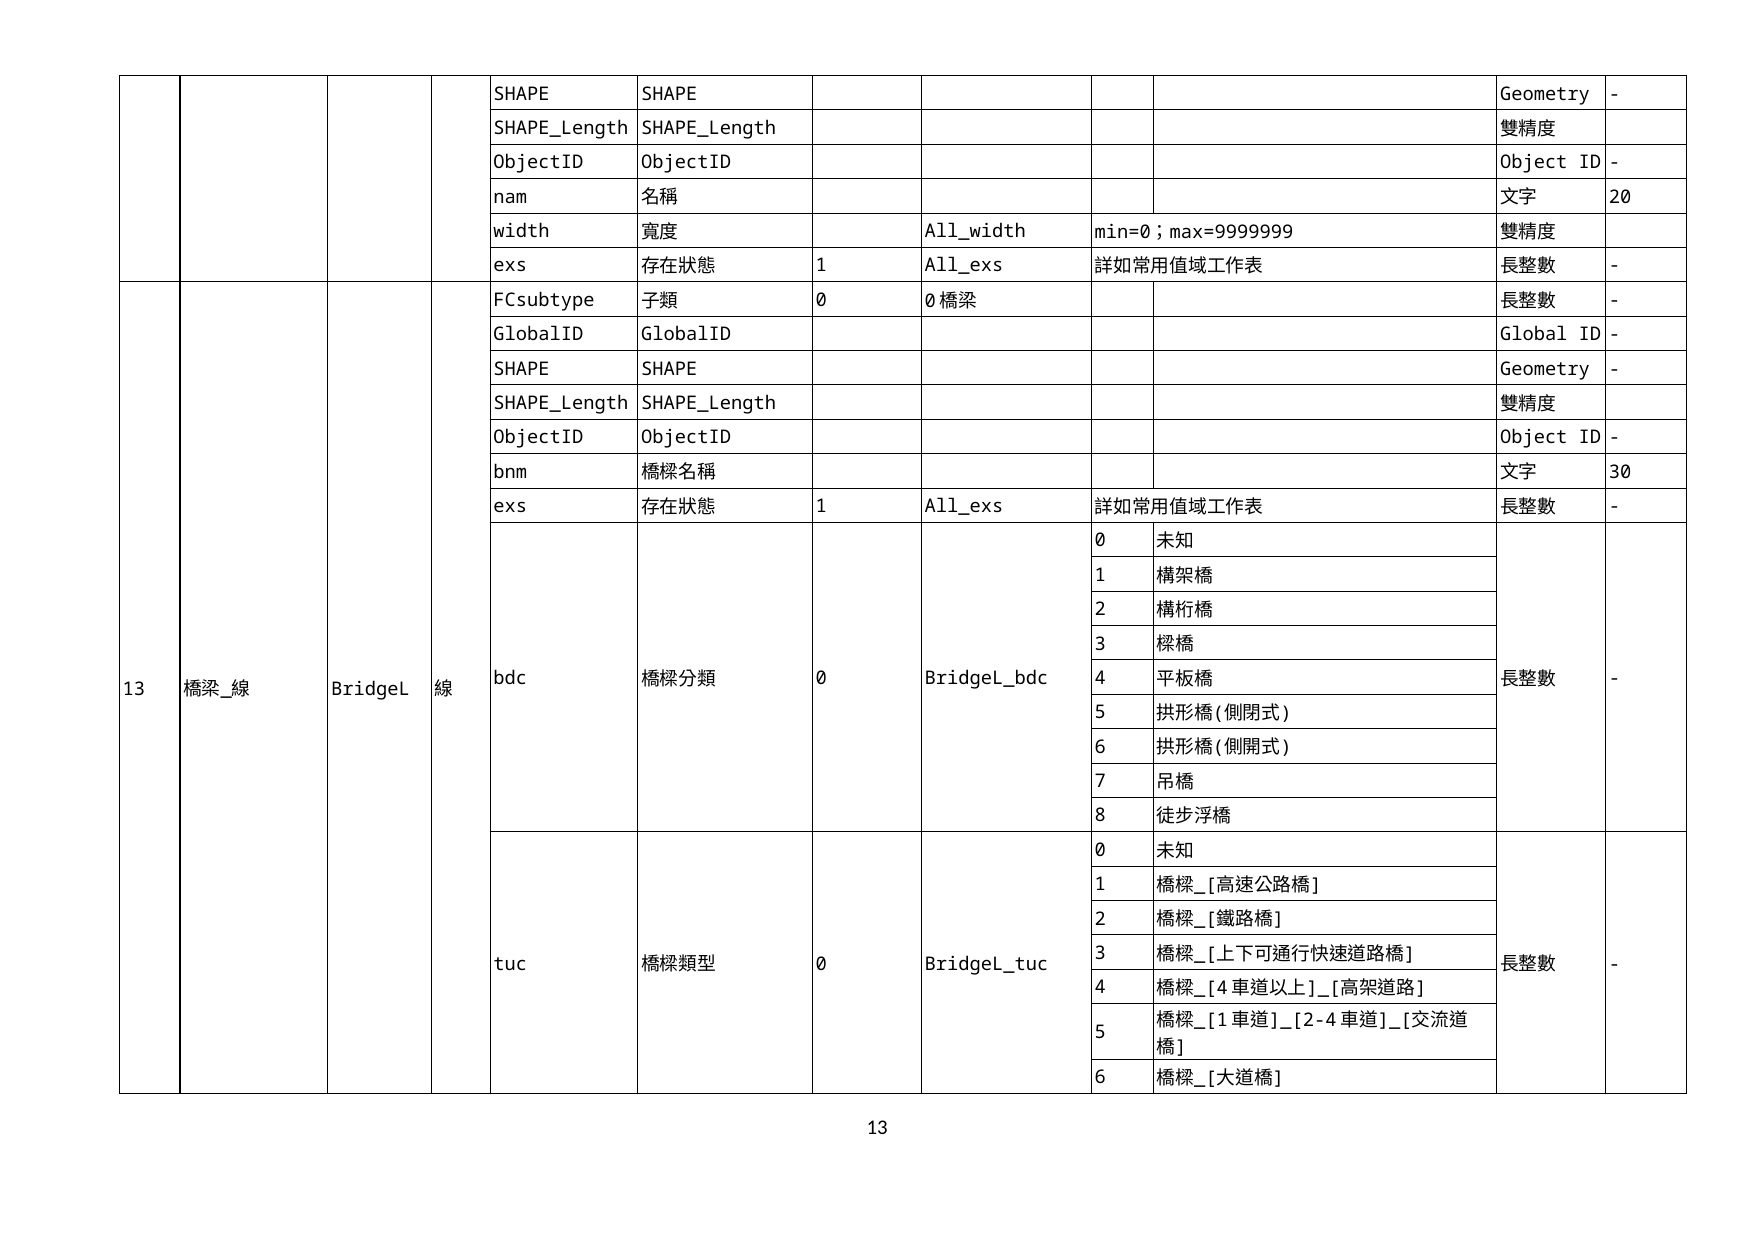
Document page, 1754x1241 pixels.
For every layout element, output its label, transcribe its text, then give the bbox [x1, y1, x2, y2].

table_cell 7 [1092, 764, 1153, 797]
table_cell 6 [1092, 1060, 1153, 1093]
table_cell [1092, 454, 1153, 487]
table_cell 0 [813, 832, 921, 1093]
table_cell [813, 420, 921, 453]
table_cell 構桁橋 [1154, 592, 1496, 625]
table_cell 拱形橋(側閉式) [1154, 695, 1496, 728]
table_cell SHAPE_Length [638, 110, 812, 144]
table_cell SHAPE [491, 351, 637, 384]
table_cell [922, 454, 1091, 487]
table_cell 0 [813, 523, 921, 831]
table_cell 0橋梁 [922, 282, 1091, 316]
table_cell 長整數 [1497, 523, 1605, 831]
table_cell 存在狀態 [638, 489, 812, 522]
table_cell [1154, 454, 1496, 487]
table_cell 雙精度 [1497, 214, 1605, 247]
table_cell [1606, 110, 1686, 144]
table_cell [1154, 145, 1496, 178]
table_cell 詳如常用值域工作表 [1092, 489, 1496, 522]
table_cell 2 [1092, 592, 1153, 625]
table_cell 長整數 [1497, 282, 1605, 316]
table_cell 橋樑_[1車道]_[2-4車道]_[交流道橋] [1154, 1004, 1496, 1058]
table_cell [1606, 214, 1686, 247]
table_cell [1092, 351, 1153, 384]
table_cell BridgeL_tuc [922, 832, 1091, 1093]
table_cell 樑橋 [1154, 626, 1496, 659]
table_cell [1092, 76, 1153, 109]
table_cell [1092, 145, 1153, 178]
table_cell BridgeL [328, 282, 431, 1093]
table_cell 長整數 [1497, 489, 1605, 522]
table_cell [922, 420, 1091, 453]
table_cell [1154, 385, 1496, 419]
table_cell [922, 76, 1091, 109]
table_cell 4 [1092, 660, 1153, 694]
table_cell Global ID [1497, 317, 1605, 350]
table_cell SHAPE [638, 351, 812, 384]
table_cell 5 [1092, 1004, 1153, 1058]
table_cell 橋樑_[4車道以上]_[高架道路] [1154, 970, 1496, 1003]
table_cell - [1606, 282, 1686, 316]
table_cell - [1606, 317, 1686, 350]
table_cell [1092, 179, 1153, 212]
table_cell [1154, 282, 1496, 316]
table_cell SHAPE_Length [491, 110, 637, 144]
table_cell Object ID [1497, 420, 1605, 453]
table_cell ObjectID [638, 145, 812, 178]
table_cell [813, 214, 921, 247]
table_cell nam [491, 179, 637, 212]
table_cell [1092, 420, 1153, 453]
table_cell [813, 317, 921, 350]
table_cell [922, 179, 1091, 212]
table_cell 20 [1606, 179, 1686, 212]
table_cell 吊橋 [1154, 764, 1496, 797]
table_cell All_exs [922, 489, 1091, 522]
table_cell 長整數 [1497, 248, 1605, 281]
table_cell ObjectID [638, 420, 812, 453]
table_cell 橋樑_[大道橋] [1154, 1060, 1496, 1093]
table_cell - [1606, 523, 1686, 831]
table_cell [1154, 351, 1496, 384]
table_cell width [491, 214, 637, 247]
table_cell GlobalID [638, 317, 812, 350]
table_cell ObjectID [491, 145, 637, 178]
table_cell 構架橋 [1154, 557, 1496, 591]
table_cell [1092, 110, 1153, 144]
table_cell Geometry [1497, 351, 1605, 384]
table_cell [1092, 282, 1153, 316]
table_cell exs [491, 248, 637, 281]
table_cell SHAPE_Length [638, 385, 812, 419]
table_cell 1 [1092, 557, 1153, 591]
table_cell 橋樑_[鐵路橋] [1154, 901, 1496, 934]
table_cell - [1606, 76, 1686, 109]
table_cell [813, 351, 921, 384]
table_cell 橋樑名稱 [638, 454, 812, 487]
table_cell 長整數 [1497, 832, 1605, 1093]
table_cell [432, 76, 490, 281]
table_cell [922, 317, 1091, 350]
table_cell 橋樑分類 [638, 523, 812, 831]
table_cell Object ID [1497, 145, 1605, 178]
table_cell 13 [120, 282, 179, 1093]
table_cell 存在狀態 [638, 248, 812, 281]
table_cell 6 [1092, 729, 1153, 762]
table_cell - [1606, 489, 1686, 522]
table_cell SHAPE_Length [491, 385, 637, 419]
table_cell 未知 [1154, 832, 1496, 866]
table_cell SHAPE [491, 76, 637, 109]
table_cell exs [491, 489, 637, 522]
table_cell [922, 385, 1091, 419]
table_cell 2 [1092, 901, 1153, 934]
table_cell 0 [1092, 832, 1153, 866]
table_cell 名稱 [638, 179, 812, 212]
table_cell 線 [432, 282, 490, 1093]
table_cell - [1606, 248, 1686, 281]
table_cell - [1606, 832, 1686, 1093]
table_cell 4 [1092, 970, 1153, 1003]
table_cell GlobalID [491, 317, 637, 350]
table_cell [813, 110, 921, 144]
table_cell All_width [922, 214, 1091, 247]
table_cell [181, 76, 327, 281]
table_cell 文字 [1497, 179, 1605, 212]
table_cell BridgeL_bdc [922, 523, 1091, 831]
table_cell SHAPE [638, 76, 812, 109]
table_cell ObjectID [491, 420, 637, 453]
table_cell 橋樑_[高速公路橋] [1154, 867, 1496, 900]
table_cell 8 [1092, 798, 1153, 831]
table_cell [922, 110, 1091, 144]
table_cell - [1606, 145, 1686, 178]
table_cell [922, 351, 1091, 384]
table_cell [1092, 385, 1153, 419]
table_cell 3 [1092, 626, 1153, 659]
table_cell [1154, 110, 1496, 144]
table_cell 1 [813, 248, 921, 281]
table_cell [1154, 317, 1496, 350]
table_cell FCsubtype [491, 282, 637, 316]
table_cell [1092, 317, 1153, 350]
table_cell 未知 [1154, 523, 1496, 556]
table_cell 5 [1092, 695, 1153, 728]
table_cell [1606, 385, 1686, 419]
table_cell 1 [1092, 867, 1153, 900]
table_cell 橋樑類型 [638, 832, 812, 1093]
table_cell [1154, 420, 1496, 453]
table_cell - [1606, 420, 1686, 453]
table_cell [1154, 179, 1496, 212]
table_cell 寬度 [638, 214, 812, 247]
table_cell - [1606, 351, 1686, 384]
table_cell 0 [1092, 523, 1153, 556]
table_cell [120, 76, 179, 281]
table_cell 子類 [638, 282, 812, 316]
table_cell 3 [1092, 935, 1153, 969]
table_cell [813, 454, 921, 487]
table_cell Geometry [1497, 76, 1605, 109]
table_cell [813, 145, 921, 178]
table_cell 橋梁_線 [181, 282, 327, 1093]
table_cell 30 [1606, 454, 1686, 487]
table_cell 1 [813, 489, 921, 522]
table_cell [922, 145, 1091, 178]
table_cell tuc [491, 832, 637, 1093]
table_cell min=0；max=9999999 [1092, 214, 1496, 247]
table_cell 雙精度 [1497, 385, 1605, 419]
table_cell All_exs [922, 248, 1091, 281]
table_cell 橋樑_[上下可通行快速道路橋] [1154, 935, 1496, 969]
table_cell bnm [491, 454, 637, 487]
table_cell [813, 385, 921, 419]
table_cell [328, 76, 431, 281]
table_cell 文字 [1497, 454, 1605, 487]
table_cell 拱形橋(側開式) [1154, 729, 1496, 762]
table_cell 詳如常用值域工作表 [1092, 248, 1496, 281]
table_cell [1154, 76, 1496, 109]
table_cell [813, 179, 921, 212]
table_cell 雙精度 [1497, 110, 1605, 144]
table_cell [813, 76, 921, 109]
table_cell bdc [491, 523, 637, 831]
table_cell 徒步浮橋 [1154, 798, 1496, 831]
table_cell 0 [813, 282, 921, 316]
table_cell 平板橋 [1154, 660, 1496, 694]
